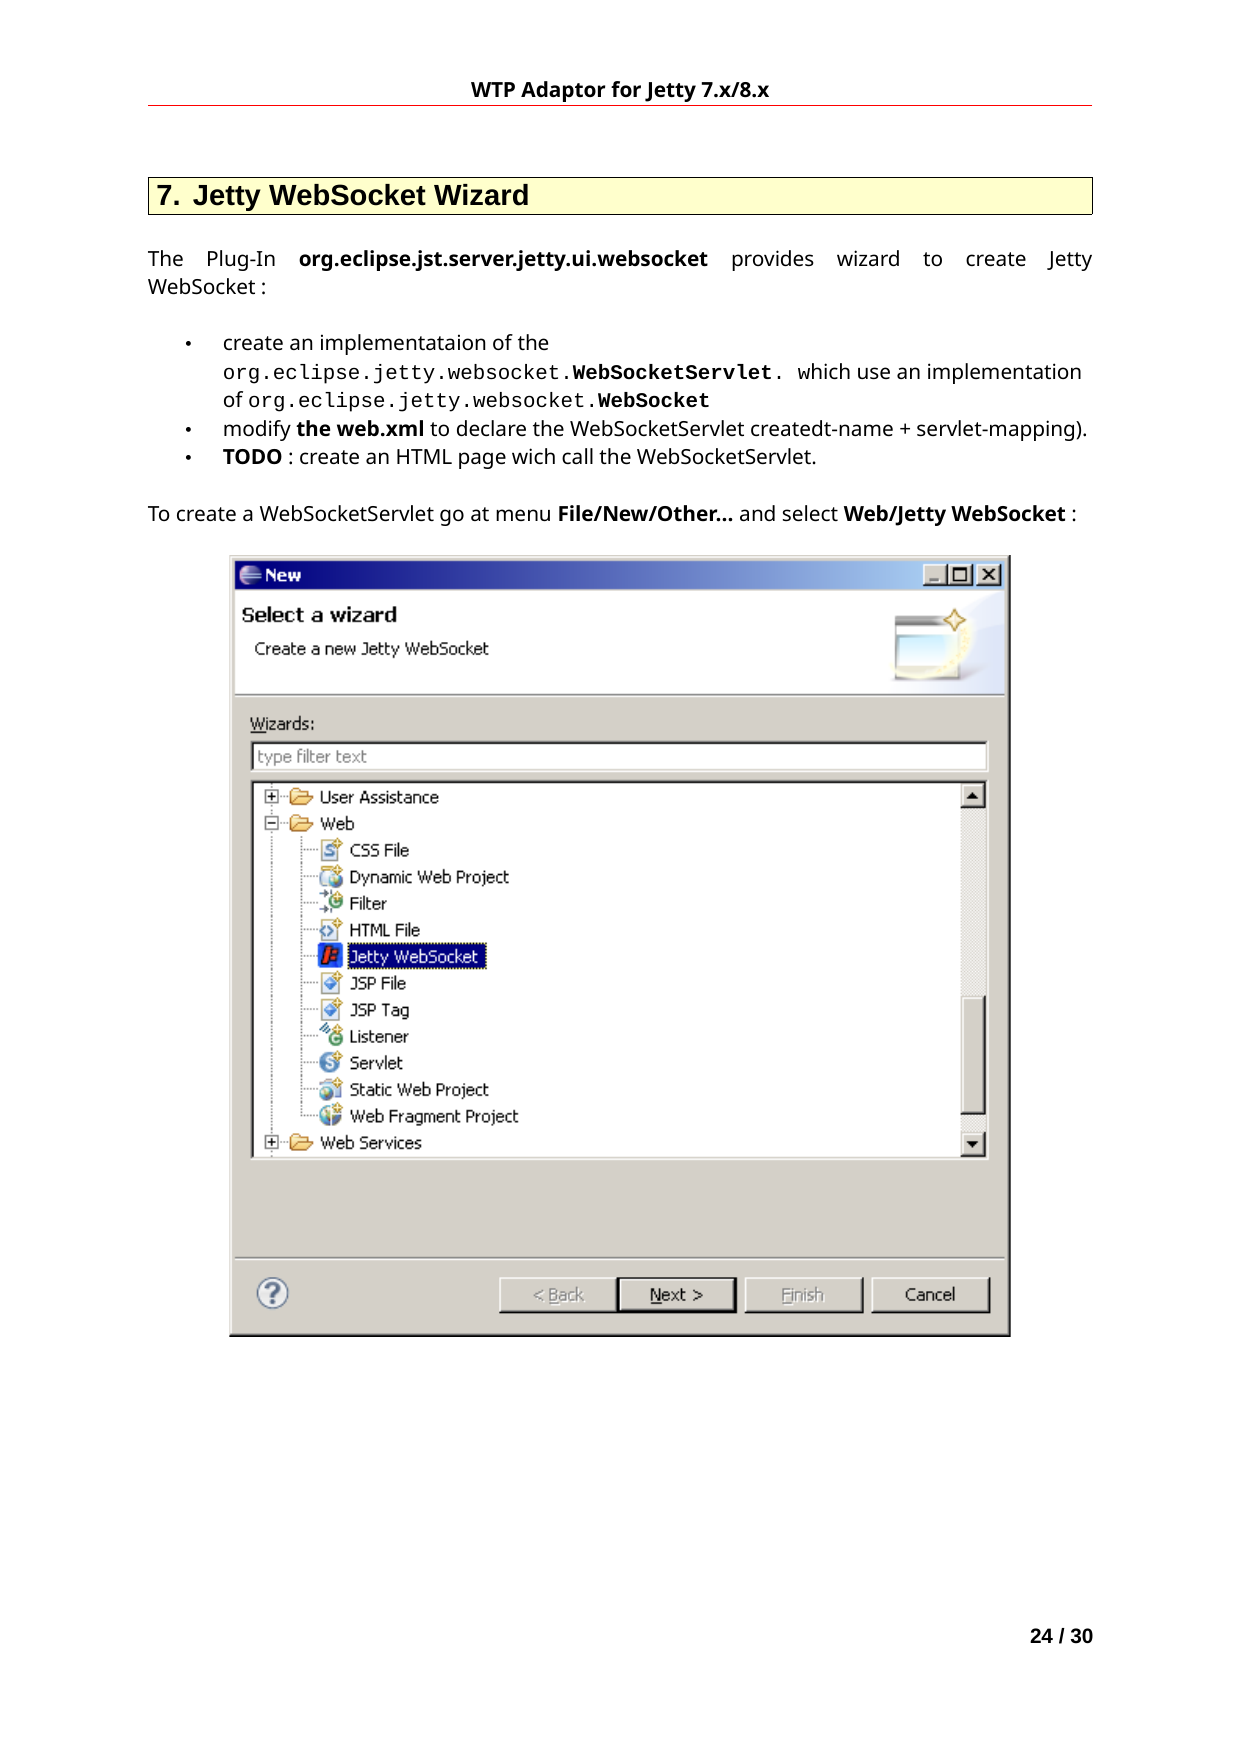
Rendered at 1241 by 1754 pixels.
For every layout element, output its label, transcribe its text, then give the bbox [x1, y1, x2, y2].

picture [229, 555, 1011, 1337]
list TODO : create an HTML page wich call the WebSocketServlet. [185, 442, 1092, 471]
list create an implementataion of the org.eclipse.jetty.websocket.WebSocketServlet. which use an implementation of org.eclipse.jetty.websocket.WebSocket [185, 328, 1092, 414]
list modify the web.xml to declare the WebSocketServlet createdt-name + servlet-mapping). [185, 414, 1092, 442]
text To create a WebSocketServlet go at menu File/New/Other... and select Web/Jetty WebSocket : [148, 499, 1092, 527]
subtitle Jetty WebSocket Wizard [149, 178, 1092, 214]
text The Plug-In org.eclipse.jst.server.jetty.ui.websocket provides wizard to create Jetty WebSocket : [148, 244, 1092, 300]
